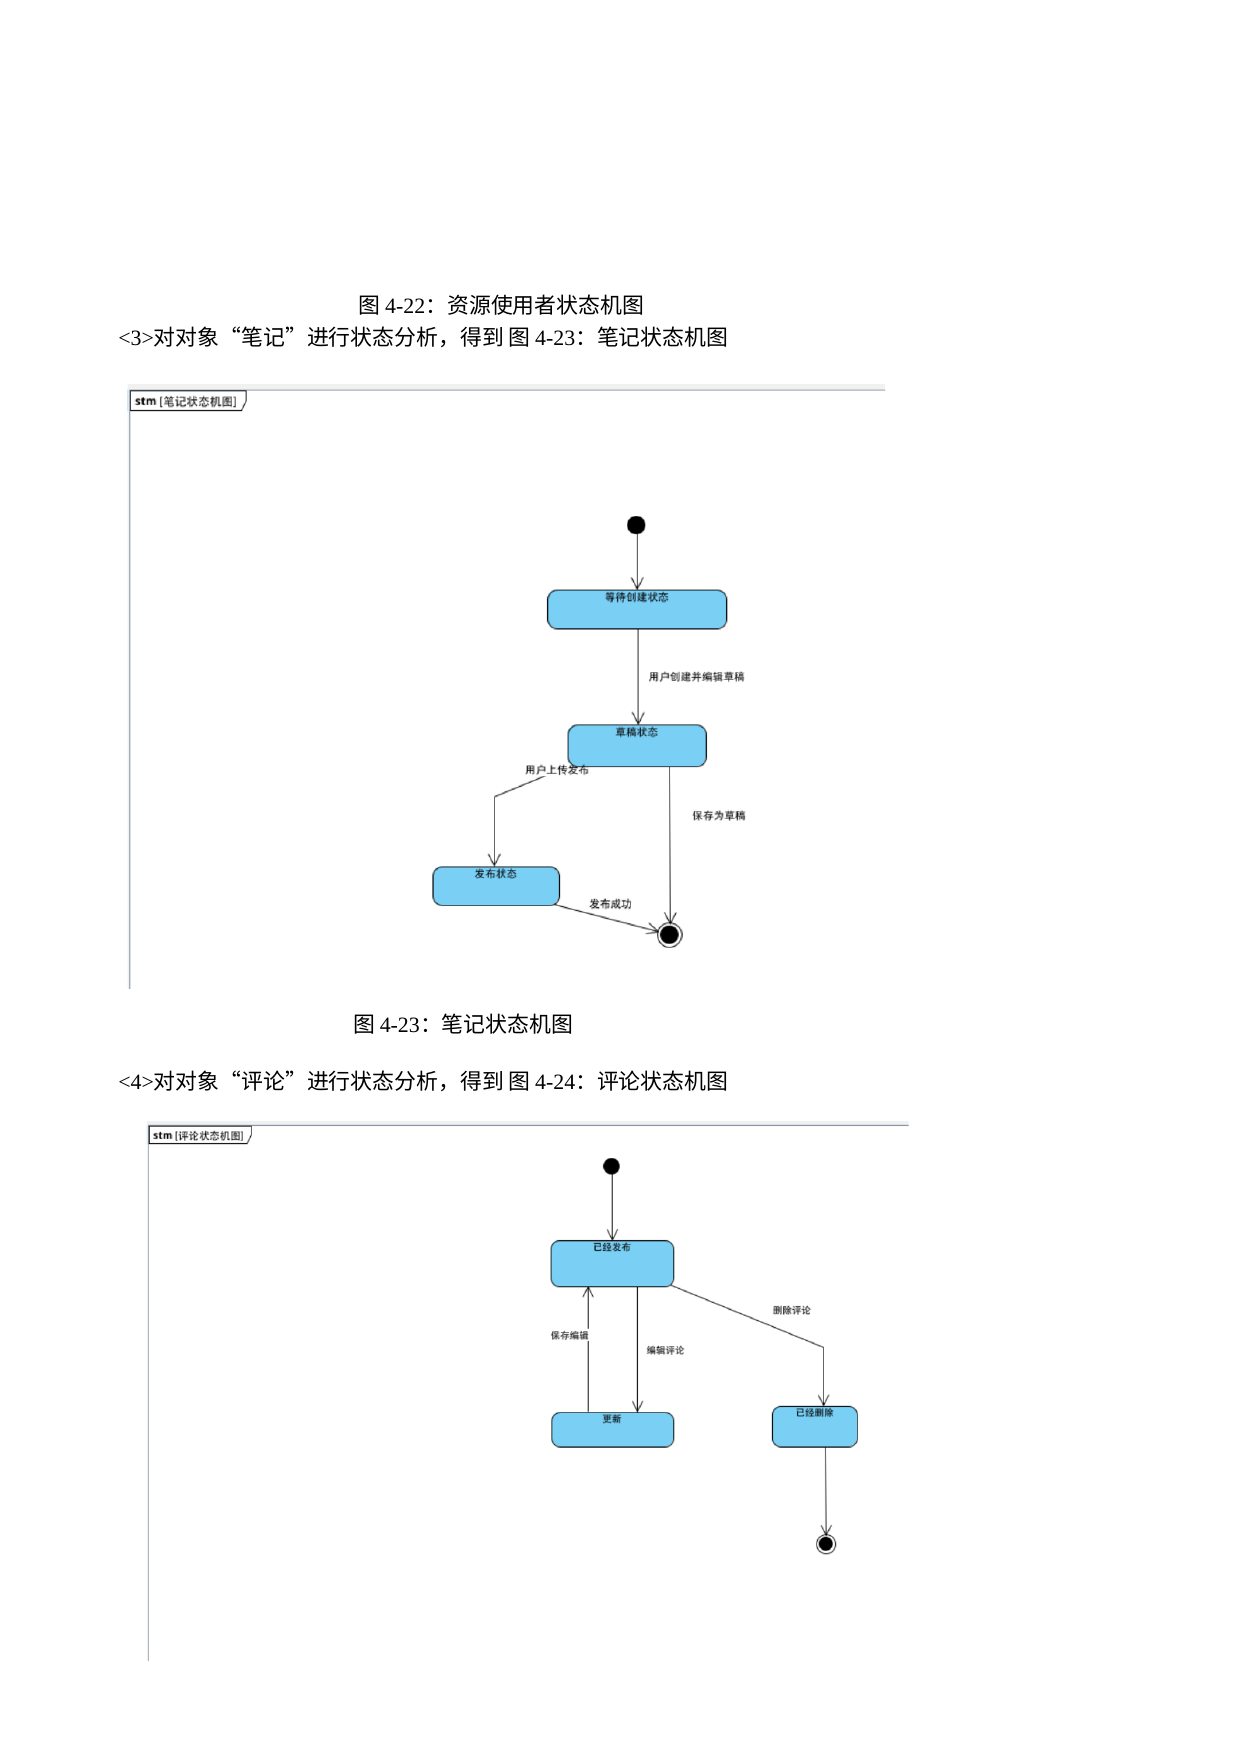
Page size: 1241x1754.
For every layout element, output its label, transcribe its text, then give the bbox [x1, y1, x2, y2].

text 图4-22：资源使用者状态机图 [118, 288, 1122, 320]
text <3>对对象“笔记”进行状态分析，得到 图4-23：笔记状态机图 [118, 320, 1122, 352]
text 图4-23：笔记状态机图 [118, 1007, 1122, 1039]
text <4>对对象“评论”进行状态分析，得到 图4-24：评论状态机图 [118, 1064, 1122, 1096]
picture [146, 1121, 909, 1661]
picture [127, 384, 886, 989]
